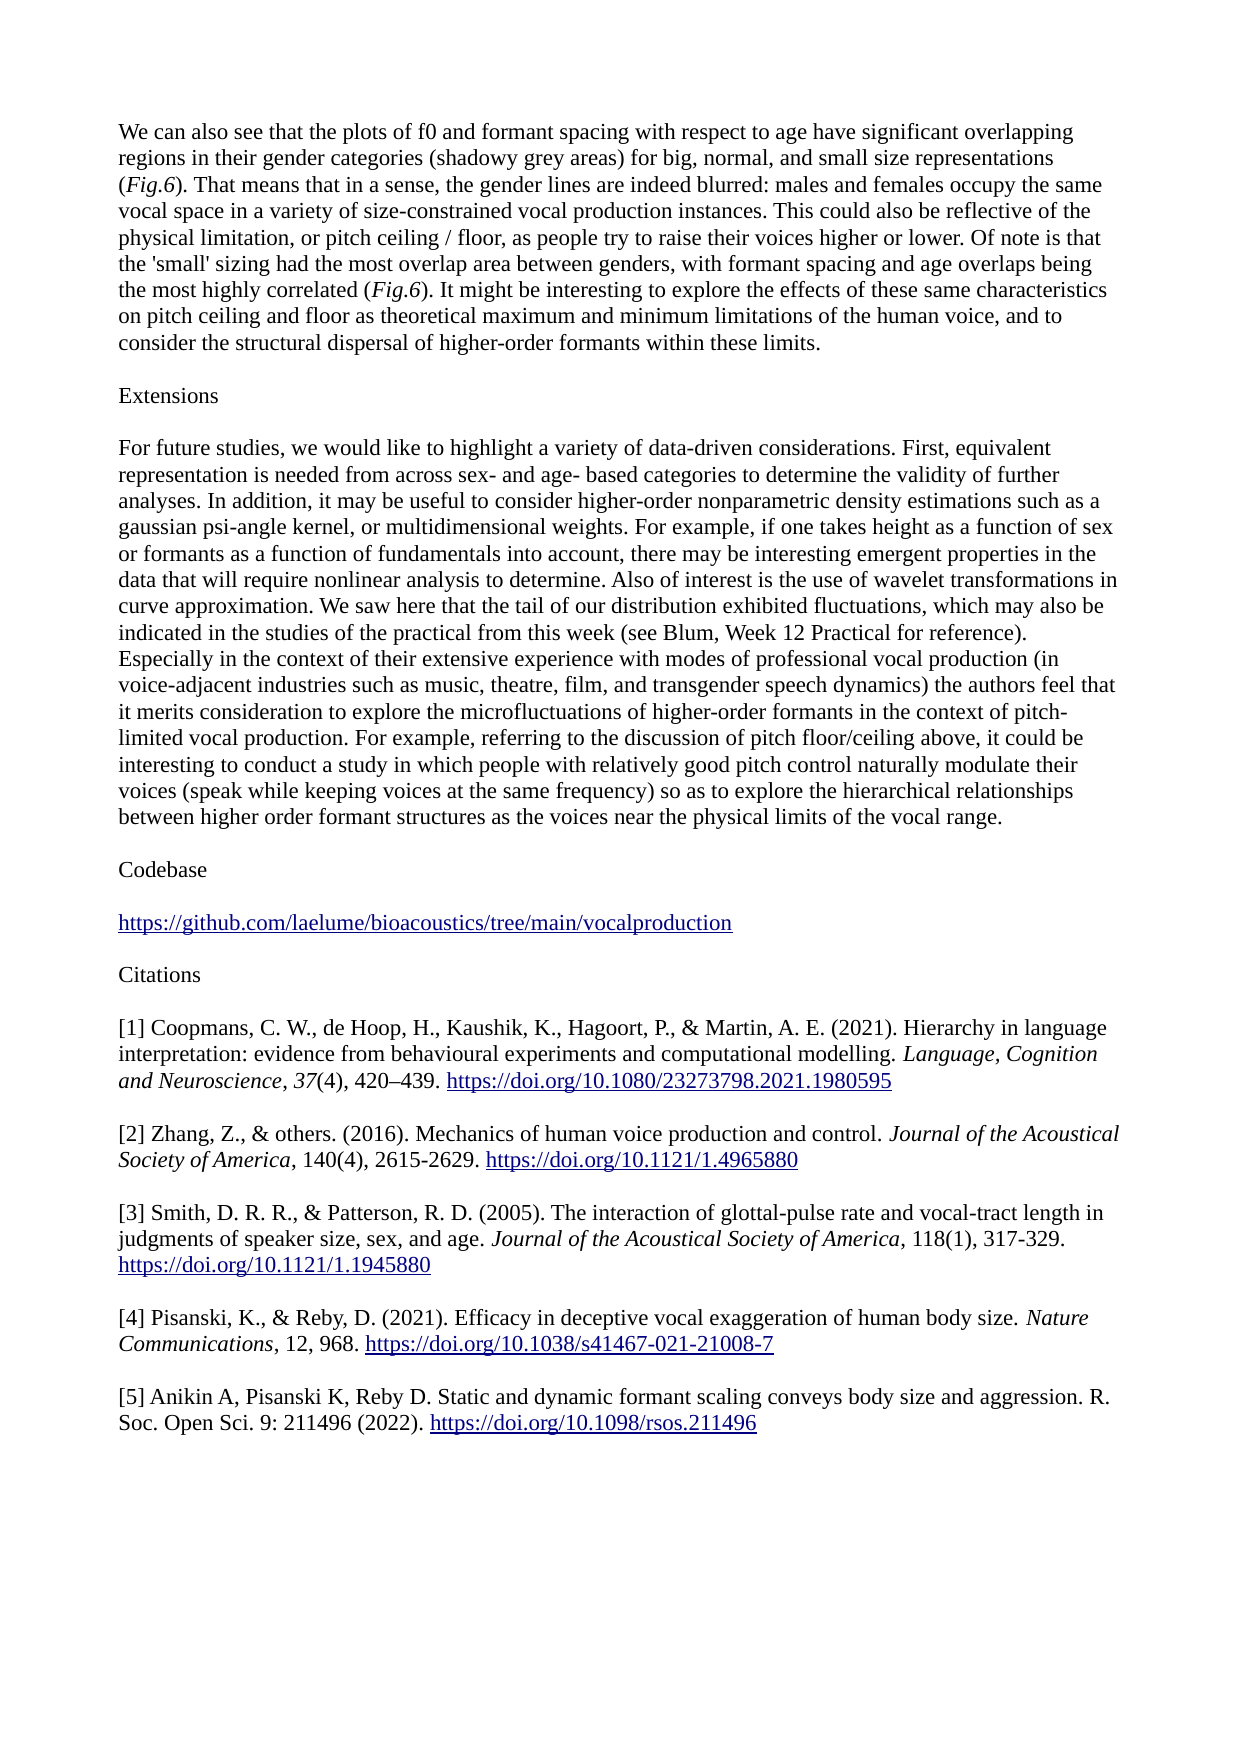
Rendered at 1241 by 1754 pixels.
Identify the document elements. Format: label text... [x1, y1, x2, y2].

text Codebase [118, 856, 1122, 882]
text https://github.com/laelume/bioacoustics/tree/main/vocalproduction [118, 909, 1122, 935]
text [2] Zhang, Z., & others. (2016). Mechanics of human voice production and control. Journal of the Acoustical Society of America, 140(4), 2615-2629. https://doi.org/10.1121/1.4965880 [118, 1119, 1122, 1172]
text Citations [118, 961, 1122, 988]
text [5] Anikin A, Pisanski K, Reby D. Static and dynamic formant scaling conveys body size and aggression. R. Soc. Open Sci. 9: 211496 (2022). https://doi.org/10.1098/rsos.211496 [118, 1383, 1122, 1436]
text [4] Pisanski, K., & Reby, D. (2021). Efficacy in deceptive vocal exaggeration of human body size. Nature Communications, 12, 968. https://doi.org/10.1038/s41467-021-21008-7 [118, 1304, 1122, 1357]
text We can also see that the plots of f0 and formant spacing with respect to age have significant overlapping regions in their gender categories (shadowy grey areas) for big, normal, and small size representations (Fig.6). That means that in a sense, the gender lines are indeed blurred: males and females occupy the same vocal space in a variety of size-constrained vocal production instances. This could also be reflective of the physical limitation, or pitch ceiling / floor, as people try to raise their voices higher or lower. Of note is that the 'small' sizing had the most overlap area between genders, with formant spacing and age overlaps being the most highly correlated (Fig.6). It might be interesting to explore the effects of these same characteristics on pitch ceiling and floor as theoretical maximum and minimum limitations of the human voice, and to consider the structural dispersal of higher-order formants within these limits. [118, 118, 1122, 355]
text [3] Smith, D. R. R., & Patterson, R. D. (2005). The interaction of glottal-pulse rate and vocal-tract length in judgments of speaker size, sex, and age. Journal of the Acoustical Society of America, 118(1), 317-329. https://doi.org/10.1121/1.1945880 [118, 1199, 1122, 1278]
text [1] Coopmans, C. W., de Hoop, H., Kaushik, K., Hagoort, P., & Martin, A. E. (2021). Hierarchy in language interpretation: evidence from behavioural experiments and computational modelling. Language, Cognition and Neuroscience, 37(4), 420–439. https://doi.org/10.1080/23273798.2021.1980595 [118, 1014, 1122, 1093]
text For future studies, we would like to highlight a variety of data-driven considerations. First, equivalent representation is needed from across sex- and age- based categories to determine the validity of further analyses. In addition, it may be useful to consider higher-order nonparametric density estimations such as a gaussian psi-angle kernel, or multidimensional weights. For example, if one takes height as a function of sex or formants as a function of fundamentals into account, there may be interesting emergent properties in the data that will require nonlinear analysis to determine. Also of interest is the use of wavelet transformations in curve approximation. We saw here that the tail of our distribution exhibited fluctuations, which may also be indicated in the studies of the practical from this week (see Blum, Week 12 Practical for reference). Especially in the context of their extensive experience with modes of professional vocal production (in voice-adjacent industries such as music, theatre, film, and transgender speech dynamics) the authors feel that it merits consideration to explore the microfluctuations of higher-order formants in the context of pitch-limited vocal production. For example, referring to the discussion of pitch floor/ceiling above, it could be interesting to conduct a study in which people with relatively good pitch control naturally modulate their voices (speak while keeping voices at the same frequency) so as to explore the hierarchical relationships between higher order formant structures as the voices near the physical limits of the vocal range. [118, 434, 1122, 830]
text Extensions [118, 382, 1122, 408]
